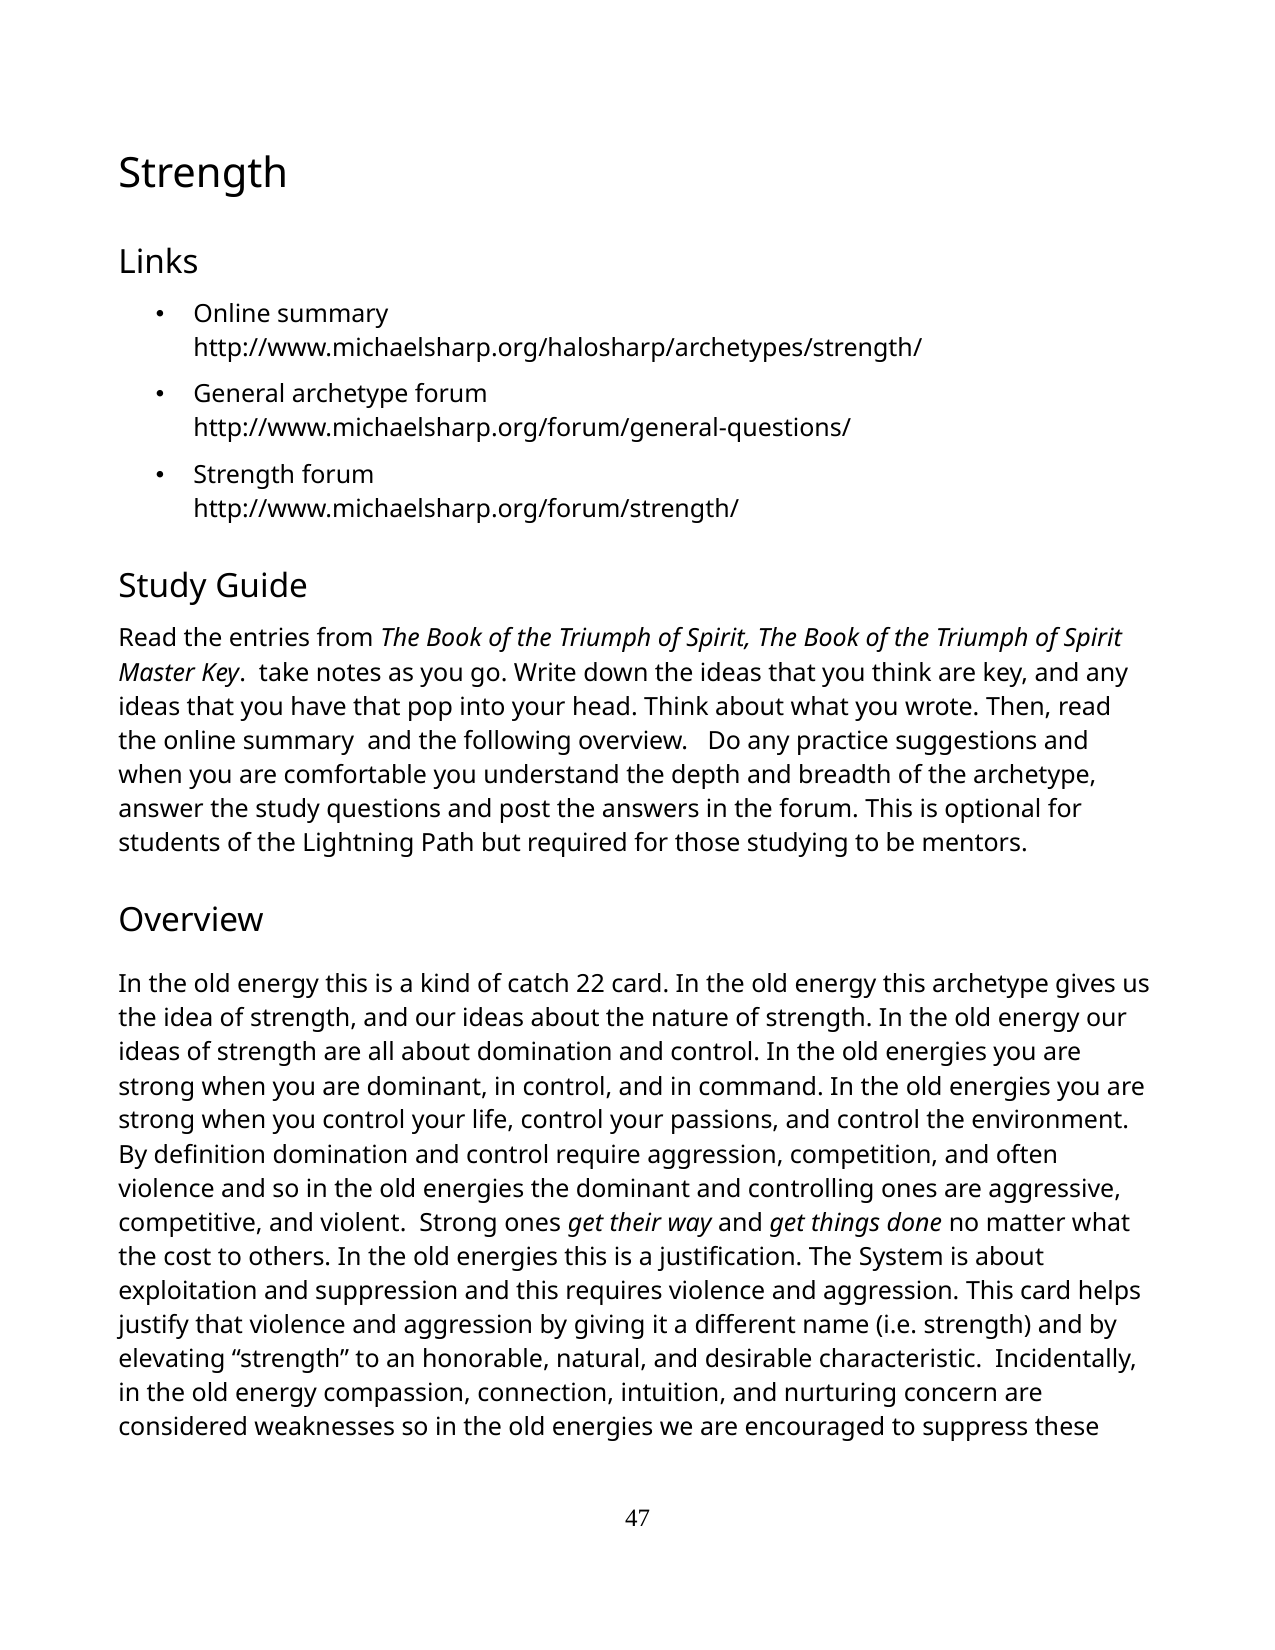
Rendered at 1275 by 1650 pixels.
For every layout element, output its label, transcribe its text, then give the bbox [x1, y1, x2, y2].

subtitle Links [118, 237, 1157, 283]
list General archetype forum http://www.michaelsharp.org/forum/general-questions/ [156, 376, 1157, 444]
list Online summary http://www.michaelsharp.org/halosharp/archetypes/strength/ [156, 295, 1157, 363]
subtitle Overview [118, 896, 1157, 941]
text Read the entries from The Book of the Triumph of Spirit, The Book of the Triumph of Spirit Master Key. take notes as you go. Write down the ideas that you think are key, and any ideas that you have that pop into your head. Think about what you wrote. Then, read the online summary and the following overview. Do any practice suggestions and when you are comfortable you understand the depth and breadth of the archetype, answer the study questions and post the answers in the forum. This is optional for students of the Lightning Path but required for those studying to be mentors. [118, 620, 1157, 858]
subtitle Study Guide [118, 562, 1157, 608]
text In the old energy this is a kind of catch 22 card. In the old energy this archetype gives us the idea of strength, and our ideas about the nature of strength. In the old energy our ideas of strength are all about domination and control. In the old energies you are strong when you are dominant, in control, and in command. In the old energies you are strong when you control your life, control your passions, and control the environment. By definition domination and control require aggression, competition, and often violence and so in the old energies the dominant and controlling ones are aggressive, competitive, and violent. Strong ones get their way and get things done no matter what the cost to others. In the old energies this is a justification. The System is about exploitation and suppression and this requires violence and aggression. This card helps justify that violence and aggression by giving it a different name (i.e. strength) and by elevating “strength” to an honorable, natural, and desirable characteristic. Incidentally, in the old energy compassion, connection, intuition, and nurturing concern are considered weaknesses so in the old energies we are encouraged to suppress these [118, 966, 1157, 1443]
list Strength forum http://www.michaelsharp.org/forum/strength/ [156, 457, 1157, 525]
subtitle Strength [118, 143, 1157, 200]
